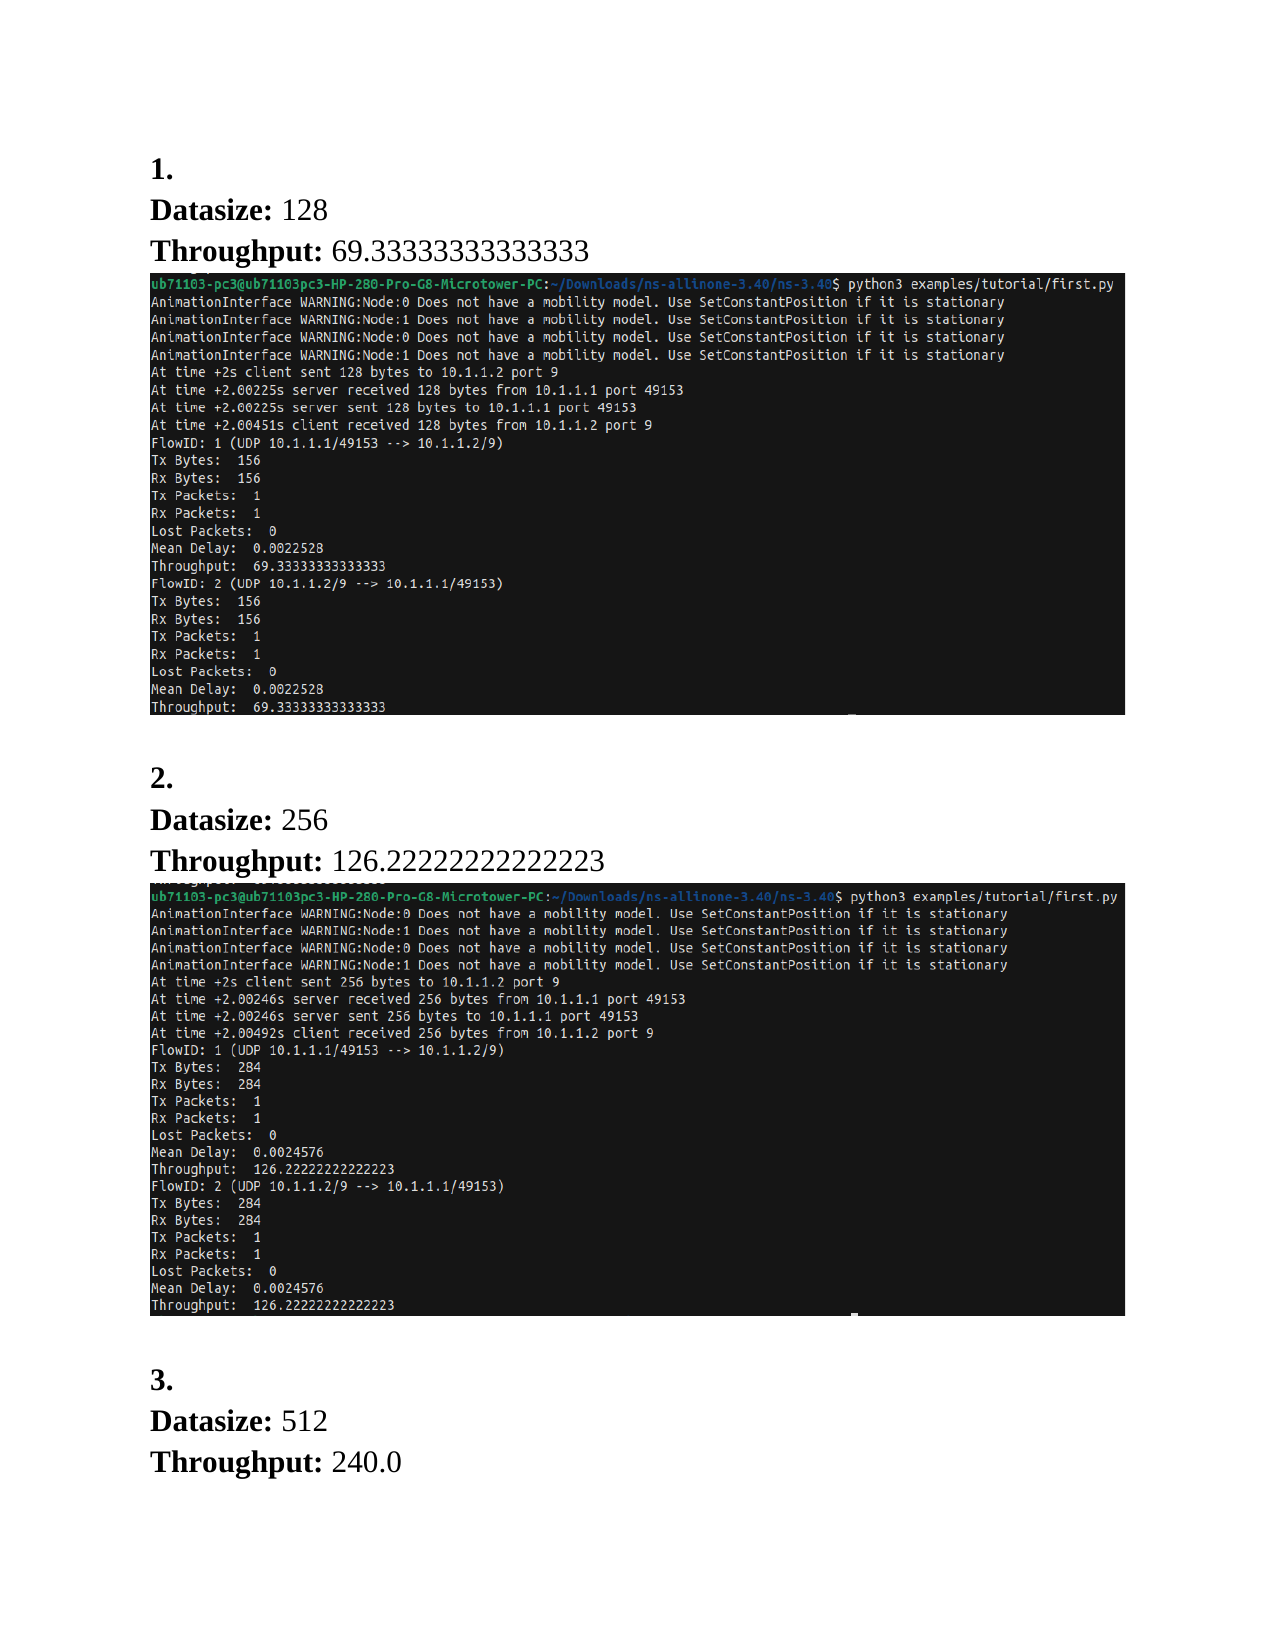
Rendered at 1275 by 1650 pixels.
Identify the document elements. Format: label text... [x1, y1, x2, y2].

picture [150, 273, 1125, 715]
text Throughput: 69.33333333333333 [150, 232, 1125, 268]
text Throughput: 126.22222222222223 [150, 842, 1125, 878]
text 2. [150, 760, 1125, 796]
text Datasize: 256 [150, 801, 1125, 837]
text 1. [150, 150, 1125, 186]
text 3. [150, 1361, 1125, 1397]
text Throughput: 240.0 [150, 1443, 1125, 1479]
picture [150, 883, 1125, 1316]
text Datasize: 512 [150, 1402, 1125, 1438]
text Datasize: 128 [150, 191, 1125, 227]
